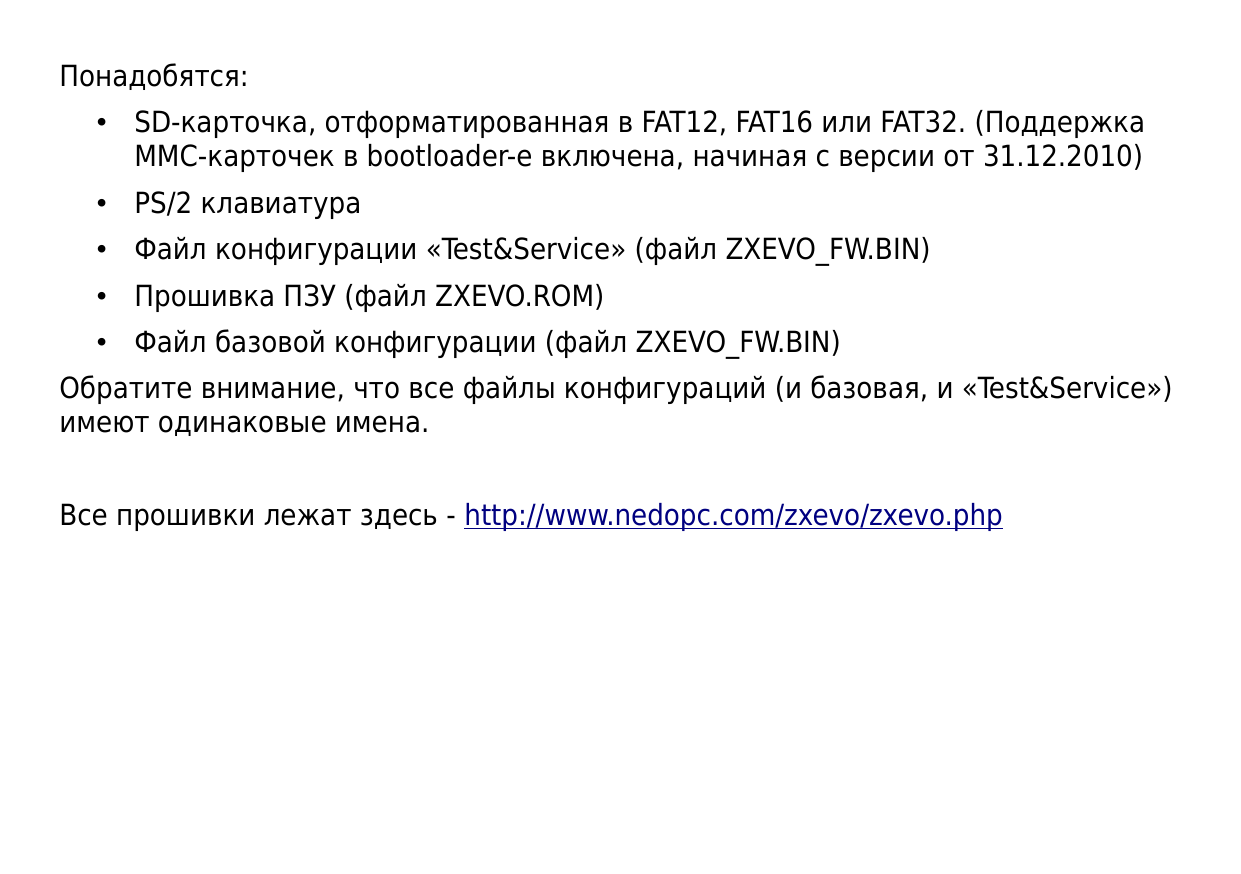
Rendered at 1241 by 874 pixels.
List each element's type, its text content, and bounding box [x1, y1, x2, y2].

text Обратите внимание, что все файлы конфигураций (и базовая, и «Test&Service») имеют одинаковые имена. [59, 372, 1181, 440]
list SD-карточка, отформатированная в FAT12, FAT16 или FAT32. (Поддержка MMC-карточек в bootloader-е включена, начиная с версии от 31.12.2010) [97, 106, 1181, 173]
text Понадобятся: [59, 59, 1181, 93]
list Прошивка ПЗУ (файл ZXEVO.ROM) [97, 279, 1181, 313]
list Файл базовой конфигурации (файл ZXEVO_FW.BIN) [97, 325, 1181, 359]
text Все прошивки лежат здесь - http://www.nedopc.com/zxevo/zxevo.php [59, 499, 1181, 533]
list Файл конфигурации «Test&Service» (файл ZXEVO_FW.BIN) [97, 232, 1181, 266]
list PS/2 клавиатура [97, 186, 1181, 220]
